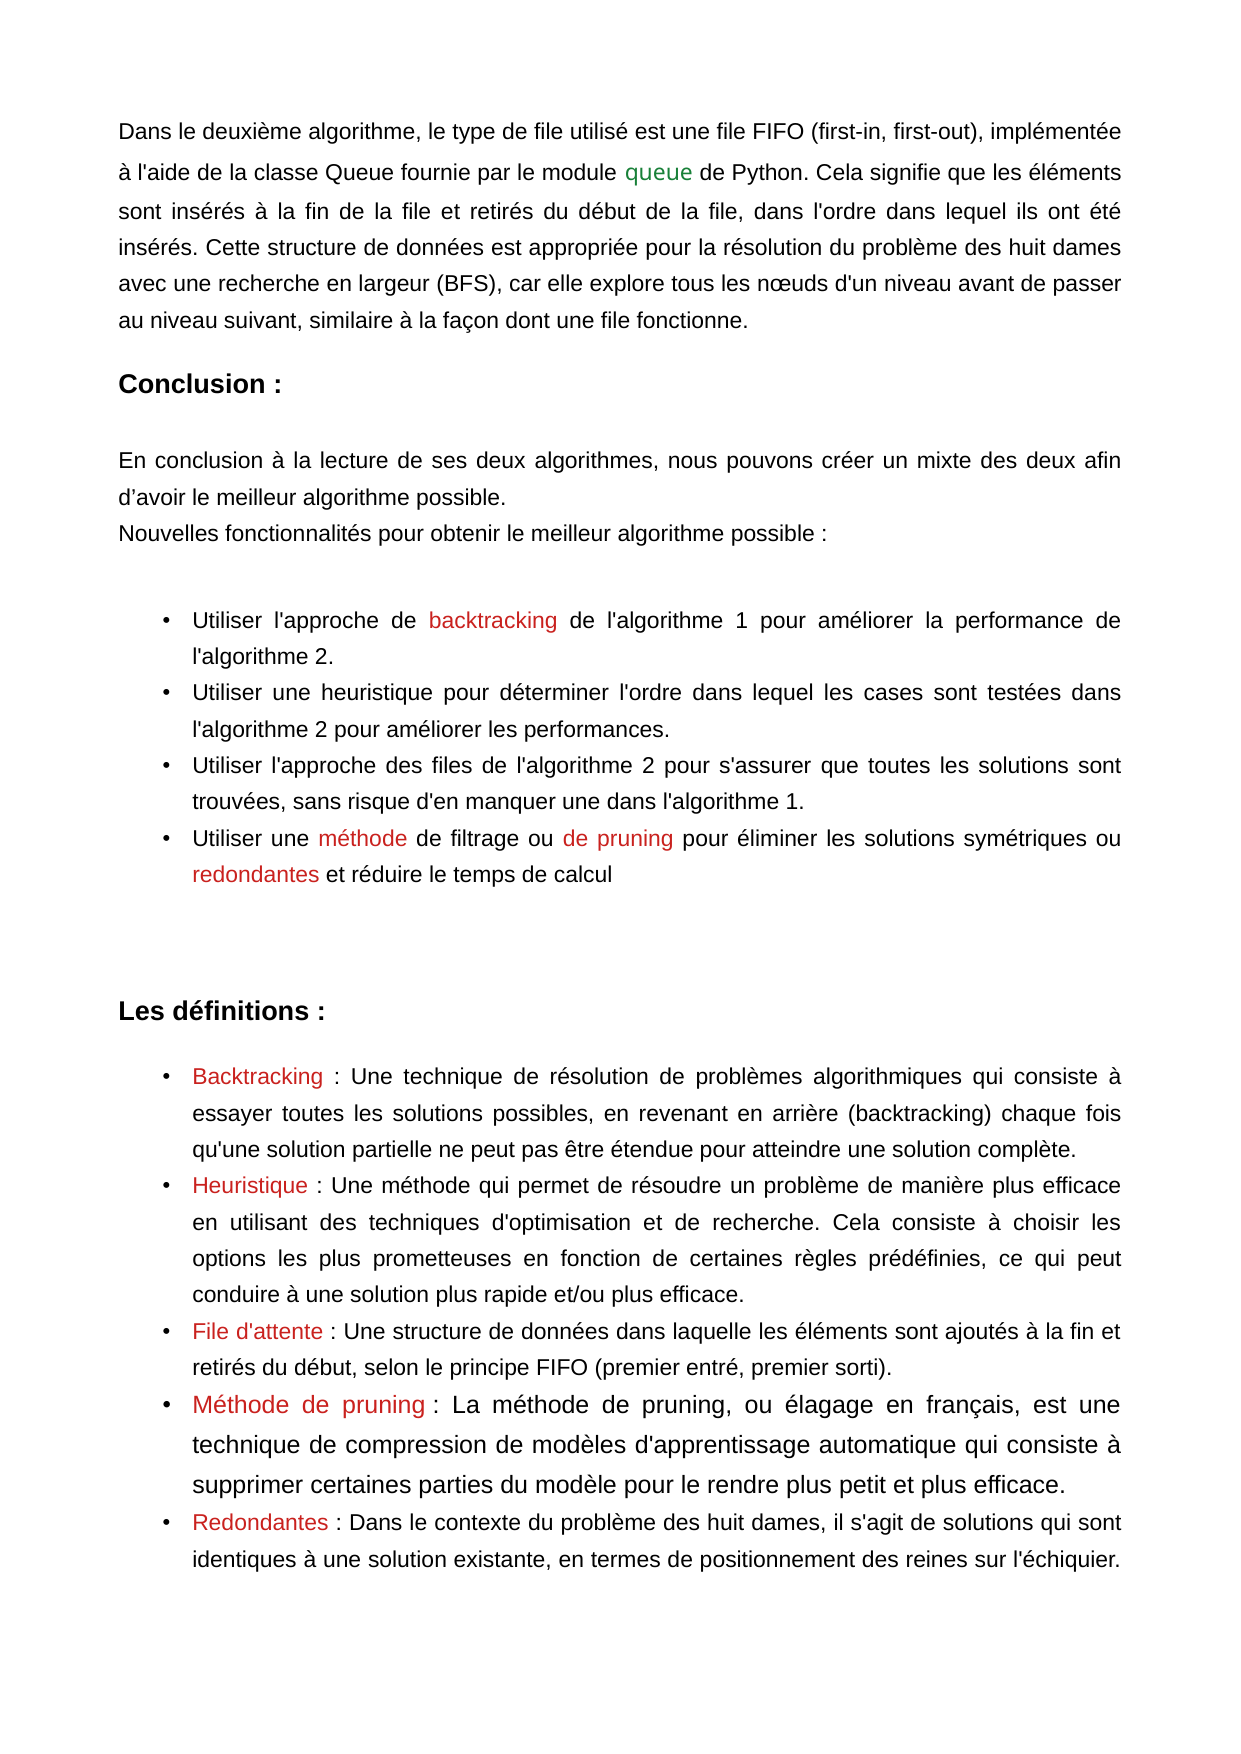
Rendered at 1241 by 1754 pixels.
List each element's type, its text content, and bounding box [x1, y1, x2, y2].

list File d'attente : Une structure de données dans laquelle les éléments sont ajoutés à la fin et retirés du début, selon le principe FIFO (premier entré, premier sorti). [162, 1318, 1122, 1380]
list Backtracking : Une technique de résolution de problèmes algorithmiques qui consiste à essayer toutes les solutions possibles, en revenant en arrière (backtracking) chaque fois qu'une solution partielle ne peut pas être étendue pour atteindre une solution complète. [162, 1063, 1122, 1162]
text Nouvelles fonctionnalités pour obtenir le meilleur algorithme possible : [118, 520, 1122, 547]
text En conclusion à la lecture de ses deux algorithmes, nous pouvons créer un mixte des deux afin d’avoir le meilleur algorithme possible. [118, 447, 1122, 510]
list Heuristique : Une méthode qui permet de résoudre un problème de manière plus efficace en utilisant des techniques d'optimisation et de recherche. Cela consiste à choisir les options les plus prometteuses en fonction de certaines règles prédéfinies, ce qui peut conduire à une solution plus rapide et/ou plus efficace. [162, 1172, 1122, 1308]
list Utiliser l'approche de backtracking de l'algorithme 1 pour améliorer la performance de l'algorithme 2. [162, 607, 1122, 669]
text Dans le deuxième algorithme, le type de file utilisé est une file FIFO (first-in, first-out), implémentée à l'aide de la classe Queue fournie par le module queue de Python. Cela signifie que les éléments sont insérés à la fin de la file et retirés du début de la file, dans l'ordre dans lequel ils ont été insérés. Cette structure de données est appropriée pour la résolution du problème des huit dames avec une recherche en largeur (BFS), car elle explore tous les nœuds d'un niveau avant de passer au niveau suivant, similaire à la façon dont une file fonctionne. [118, 118, 1122, 333]
list Utiliser l'approche des files de l'algorithme 2 pour s'assurer que toutes les solutions sont trouvées, sans risque d'en manquer une dans l'algorithme 1. [162, 752, 1122, 815]
list Redondantes : Dans le contexte du problème des huit dames, il s'agit de solutions qui sont identiques à une solution existante, en termes de positionnement des reines sur l'échiquier. [162, 1509, 1122, 1572]
list Utiliser une heuristique pour déterminer l'ordre dans lequel les cases sont testées dans l'algorithme 2 pour améliorer les performances. [162, 679, 1122, 742]
list Utiliser une méthode de filtrage ou de pruning pour éliminer les solutions symétriques ou redondantes et réduire le temps de calcul [162, 825, 1122, 887]
list Méthode de pruning : La méthode de pruning, ou élagage en français, est une technique de compression de modèles d'apprentissage automatique qui consiste à supprimer certaines parties du modèle pour le rendre plus petit et plus efficace. [162, 1390, 1122, 1498]
text Conclusion : [118, 368, 1122, 399]
text Les définitions : [118, 995, 1122, 1026]
